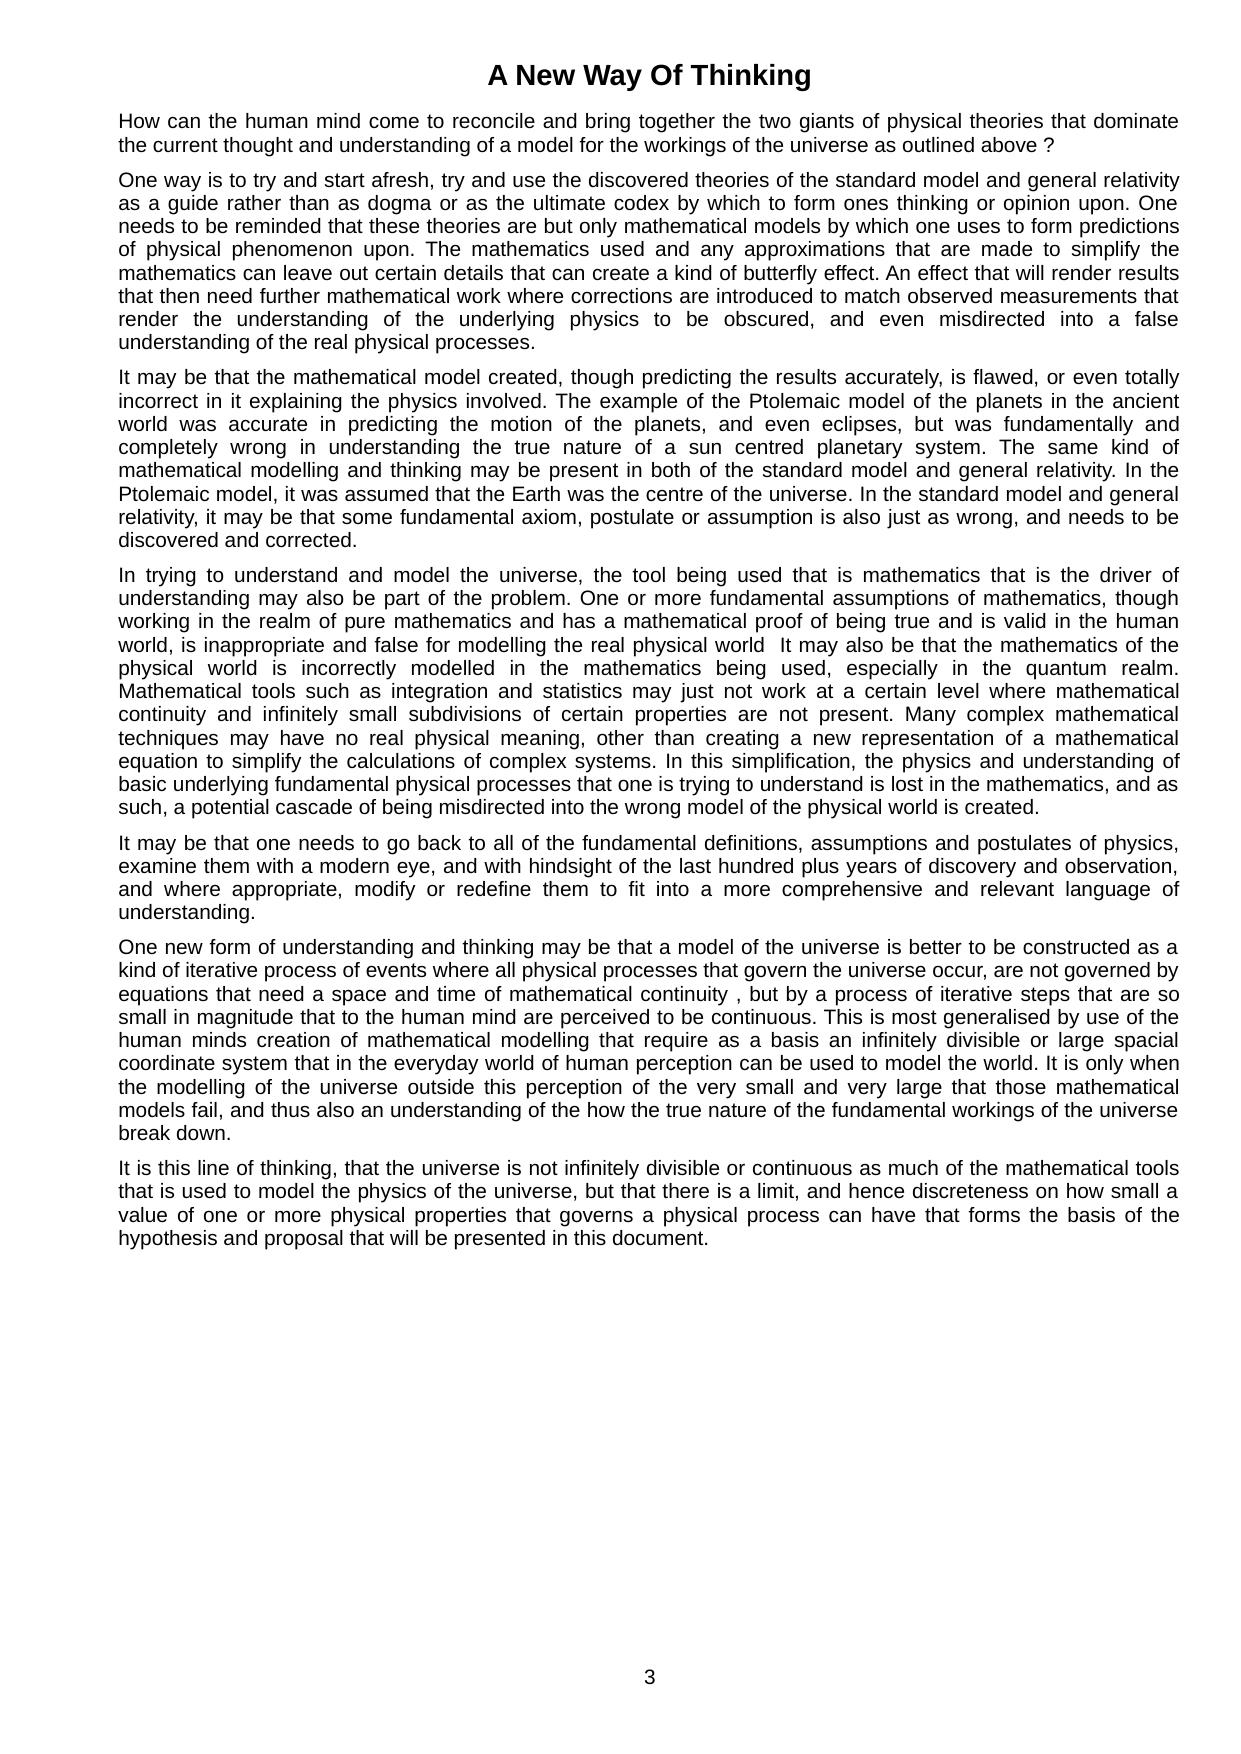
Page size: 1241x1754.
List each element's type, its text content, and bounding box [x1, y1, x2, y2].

text How can the human mind come to reconcile and bring together the two giants of physical theories that dominate the current thought and understanding of a model for the workings of the universe as outlined above ? [118, 110, 1181, 156]
text In trying to understand and model the universe, the tool being used that is mathematics that is the driver of understanding may also be part of the problem. One or more fundamental assumptions of mathematics, though working in the realm of pure mathematics and has a mathematical proof of being true and is valid in the human world, is inappropriate and false for modelling the real physical world It may also be that the mathematics of the physical world is incorrectly modelled in the mathematics being used, especially in the quantum realm. Mathematical tools such as integration and statistics may just not work at a certain level where mathematical continuity and infinitely small subdivisions of certain properties are not present. Many complex mathematical techniques may have no real physical meaning, other than creating a new representation of a mathematical equation to simplify the calculations of complex systems. In this simplification, the physics and understanding of basic underlying fundamental physical processes that one is trying to understand is lost in the mathematics, and as such, a potential cascade of being misdirected into the wrong model of the physical world is created. [118, 564, 1181, 819]
subtitle A New Way Of Thinking [118, 59, 1181, 91]
text It may be that one needs to go back to all of the fundamental definitions, assumptions and postulates of physics, examine them with a modern eye, and with hindsight of the last hundred plus years of discovery and observation, and where appropriate, modify or redefine them to fit into a more comprehensive and relevant language of understanding. [118, 831, 1181, 924]
text One way is to try and start afresh, try and use the discovered theories of the standard model and general relativity as a guide rather than as dogma or as the ultimate codex by which to form ones thinking or opinion upon. One needs to be reminded that these theories are but only mathematical models by which one uses to form predictions of physical phenomenon upon. The mathematics used and any approximations that are made to simplify the mathematics can leave out certain details that can create a kind of butterfly effect. An effect that will render results that then need further mathematical work where corrections are introduced to match observed measurements that render the understanding of the underlying physics to be obscured, and even misdirected into a false understanding of the real physical processes. [118, 168, 1181, 354]
text It is this line of thinking, that the universe is not infinitely divisible or continuous as much of the mathematical tools that is used to model the physics of the universe, but that there is a limit, and hence discreteness on how small a value of one or more physical properties that governs a physical process can have that forms the basis of the hypothesis and proposal that will be presented in this document. [118, 1157, 1181, 1250]
text One new form of understanding and thinking may be that a model of the universe is better to be constructed as a kind of iterative process of events where all physical processes that govern the universe occur, are not governed by equations that need a space and time of mathematical continuity , but by a process of iterative steps that are so small in magnitude that to the human mind are perceived to be continuous. This is most generalised by use of the human minds creation of mathematical modelling that require as a basis an infinitely divisible or large spacial coordinate system that in the everyday world of human perception can be used to model the world. It is only when the modelling of the universe outside this perception of the very small and very large that those mathematical models fail, and thus also an understanding of the how the true nature of the fundamental workings of the universe break down. [118, 936, 1181, 1145]
text It may be that the mathematical model created, though predicting the results accurately, is flawed, or even totally incorrect in it explaining the physics involved. The example of the Ptolemaic model of the planets in the ancient world was accurate in predicting the motion of the planets, and even eclipses, but was fundamentally and completely wrong in understanding the true nature of a sun centred planetary system. The same kind of mathematical modelling and thinking may be present in both of the standard model and general relativity. In the Ptolemaic model, it was assumed that the Earth was the centre of the universe. In the standard model and general relativity, it may be that some fundamental axiom, postulate or assumption is also just as wrong, and needs to be discovered and corrected. [118, 366, 1181, 552]
